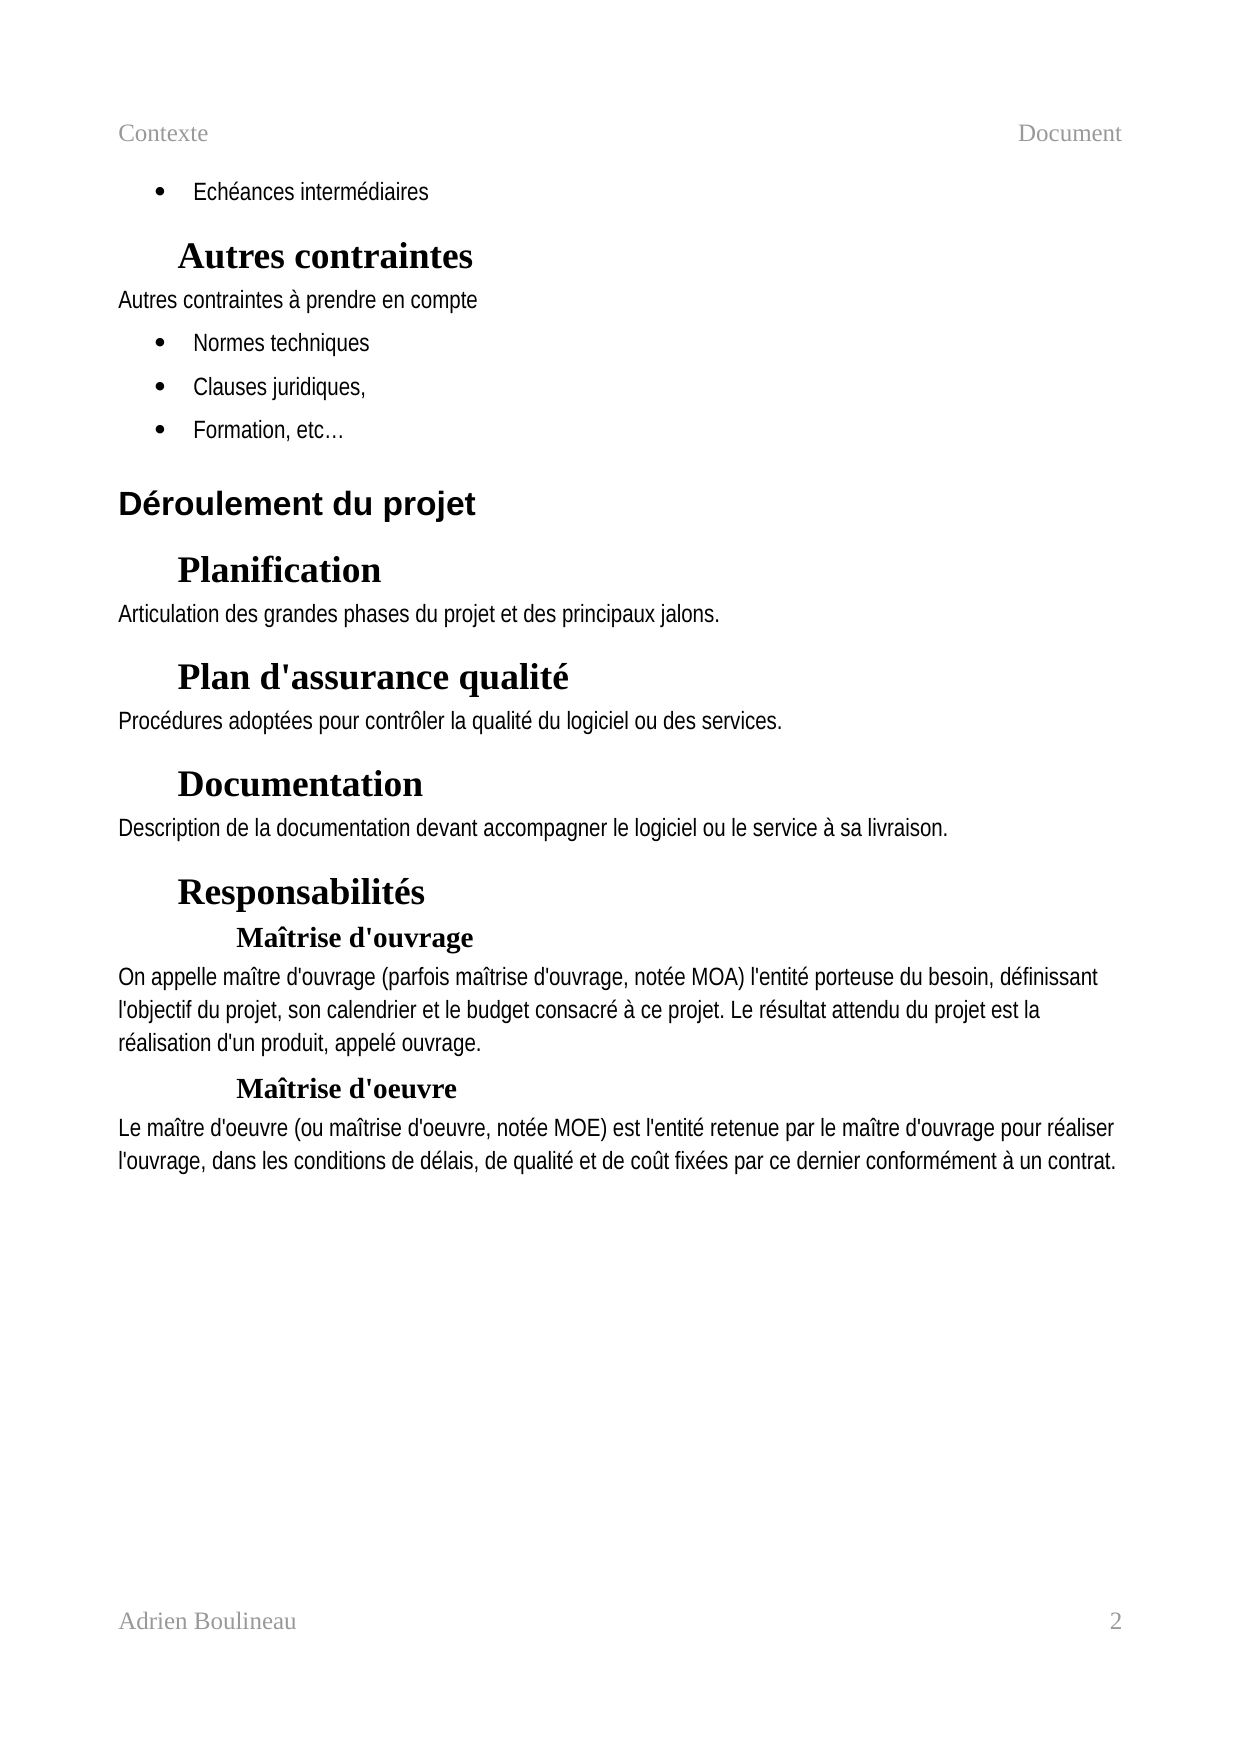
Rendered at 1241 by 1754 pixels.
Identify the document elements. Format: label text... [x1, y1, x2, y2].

subtitle Documentation [177, 762, 1122, 805]
subtitle Déroulement du projet [118, 483, 1122, 522]
list Clauses juridiques, [156, 371, 1122, 400]
text Description de la documentation devant accompagner le logiciel ou le service à sa livraison. [118, 813, 1122, 842]
subtitle Planification [177, 547, 1122, 590]
subtitle Plan d'assurance qualité [177, 654, 1122, 698]
text Articulation des grandes phases du projet et des principaux jalons. [118, 599, 1122, 627]
text Procédures adoptées pour contrôler la qualité du logiciel ou des services. [118, 706, 1122, 734]
subtitle Maîtrise d'oeuvre [236, 1072, 1122, 1105]
subtitle Responsabilités [177, 869, 1122, 912]
text Autres contraintes à prendre en compte [118, 284, 1122, 313]
subtitle Maîtrise d'ouvrage [236, 921, 1122, 954]
subtitle Autres contraintes [177, 233, 1122, 276]
list Formation, etc… [156, 415, 1122, 444]
list Echéances intermédiaires [156, 177, 1122, 206]
text On appelle maître d'ouvrage (parfois maîtrise d'ouvrage, notée MOA) l'entité porteuse du besoin, définissant l'objectif du projet, son calendrier et le budget consacré à ce projet. Le résultat attendu du projet est la réalisation d'un produit, appelé ouvrage. [118, 962, 1122, 1057]
text Le maître d'oeuvre (ou maîtrise d'oeuvre, notée MOE) est l'entité retenue par le maître d'ouvrage pour réaliser l'ouvrage, dans les conditions de délais, de qualité et de coût fixées par ce dernier conformément à un contrat. [118, 1113, 1122, 1175]
list Normes techniques [156, 328, 1122, 357]
